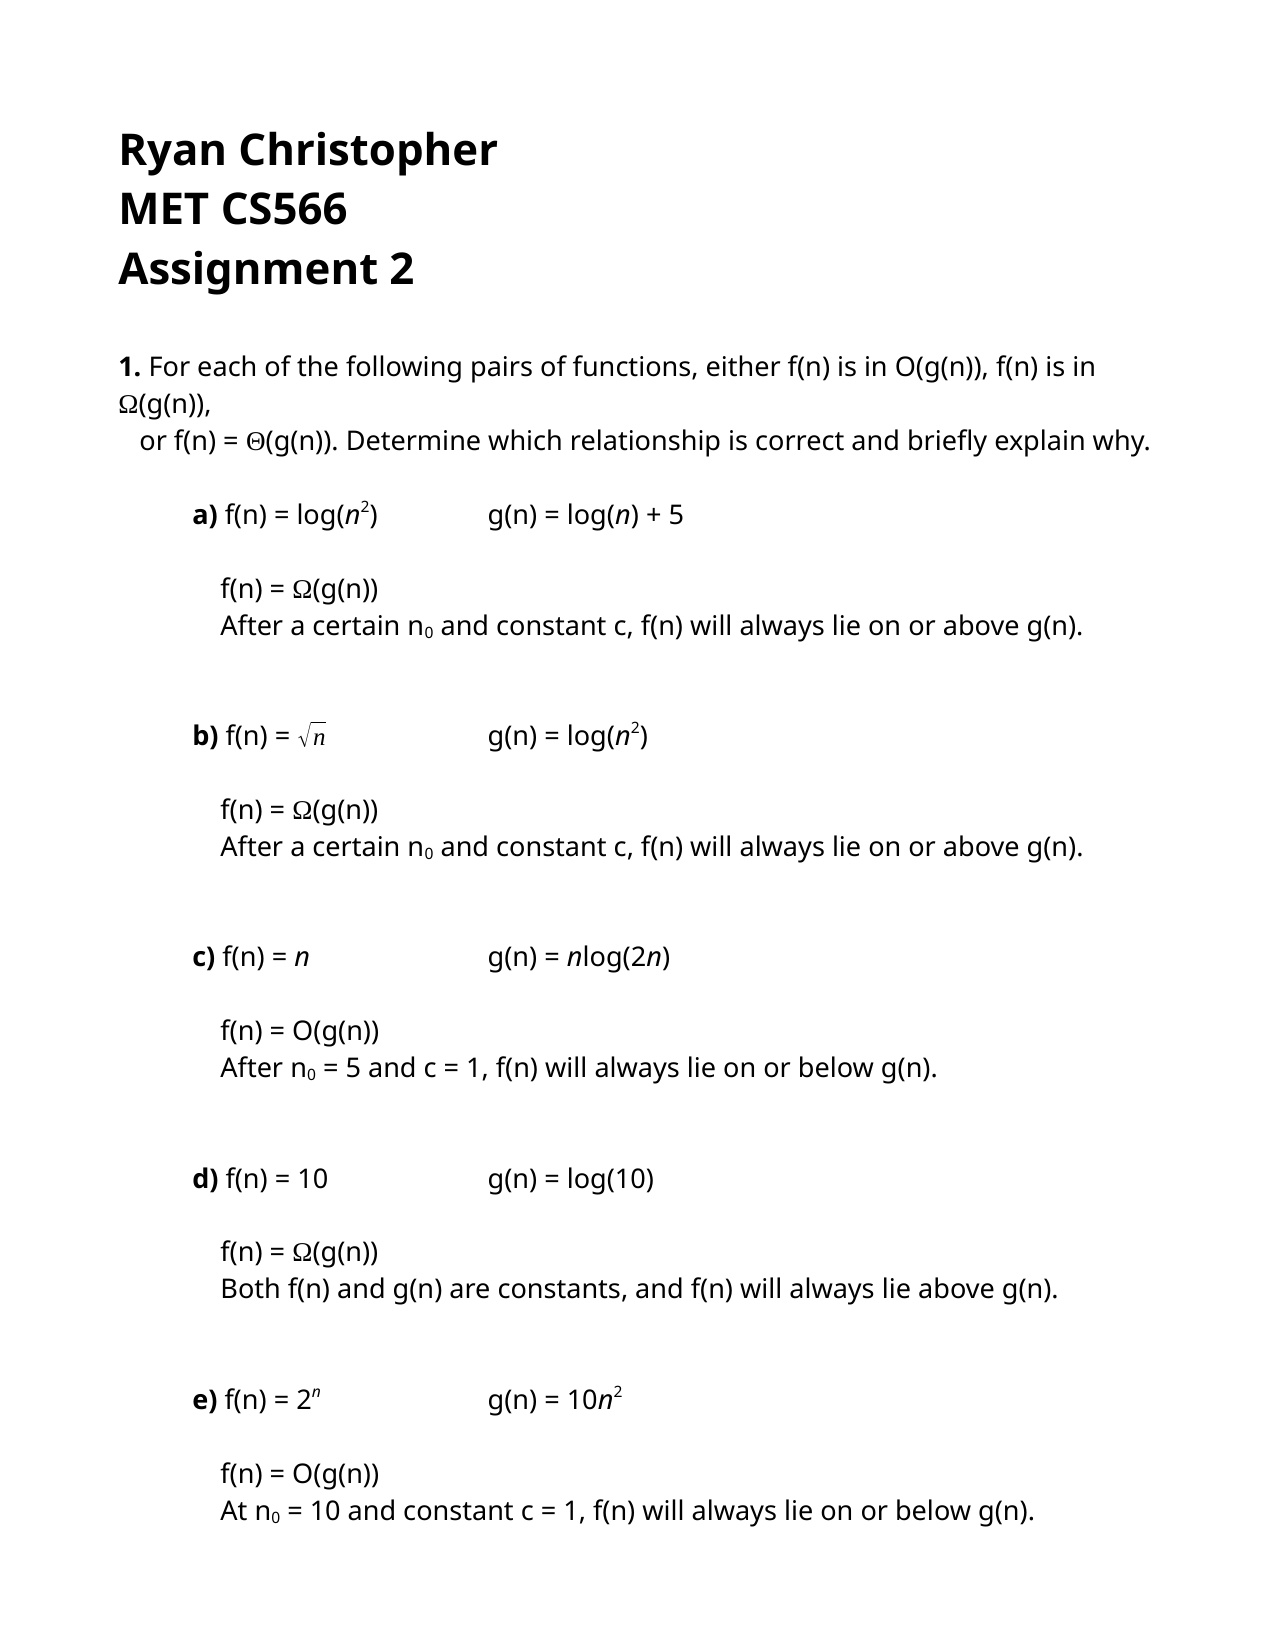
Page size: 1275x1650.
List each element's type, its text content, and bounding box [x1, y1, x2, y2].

text At n0 = 10 and constant c = 1, f(n) will always lie on or below g(n). [118, 1491, 1157, 1528]
text MET CS566 [118, 178, 1157, 237]
text or f(n) = Θ(g(n)). Determine which relationship is correct and briefly explain why. [118, 422, 1157, 458]
text Assignment 2 [118, 237, 1157, 297]
text c) f(n) = n g(n) = nlog(2n) [118, 938, 1157, 975]
text Both f(n) and g(n) are constants, and f(n) will always lie above g(n). [118, 1270, 1157, 1307]
text After a certain n0 and constant c, f(n) will always lie on or above g(n). [118, 827, 1157, 864]
text d) f(n) = 10 g(n) = log(10) [118, 1159, 1157, 1196]
text f(n) = Ω(g(n)) [118, 1233, 1157, 1270]
text f(n) = Ω(g(n)) [118, 569, 1157, 606]
text After n0 = 5 and c = 1, f(n) will always lie on or below g(n). [118, 1048, 1157, 1085]
text b) f(n) = g(n) = log(n2) [118, 717, 1157, 753]
text Ryan Christopher [118, 118, 1157, 178]
text f(n) = Ω(g(n)) [118, 790, 1157, 827]
text f(n) = O(g(n)) [118, 1454, 1157, 1491]
text e) f(n) = 2n g(n) = 10n2 [118, 1380, 1157, 1417]
text 1. For each of the following pairs of functions, either f(n) is in O(g(n)), f(n) is in Ω(g(n)), [118, 348, 1157, 422]
text f(n) = O(g(n)) [118, 1012, 1157, 1048]
text a) f(n) = log(n2) g(n) = log(n) + 5 [118, 495, 1157, 532]
text After a certain n0 and constant c, f(n) will always lie on or above g(n). [118, 606, 1157, 643]
